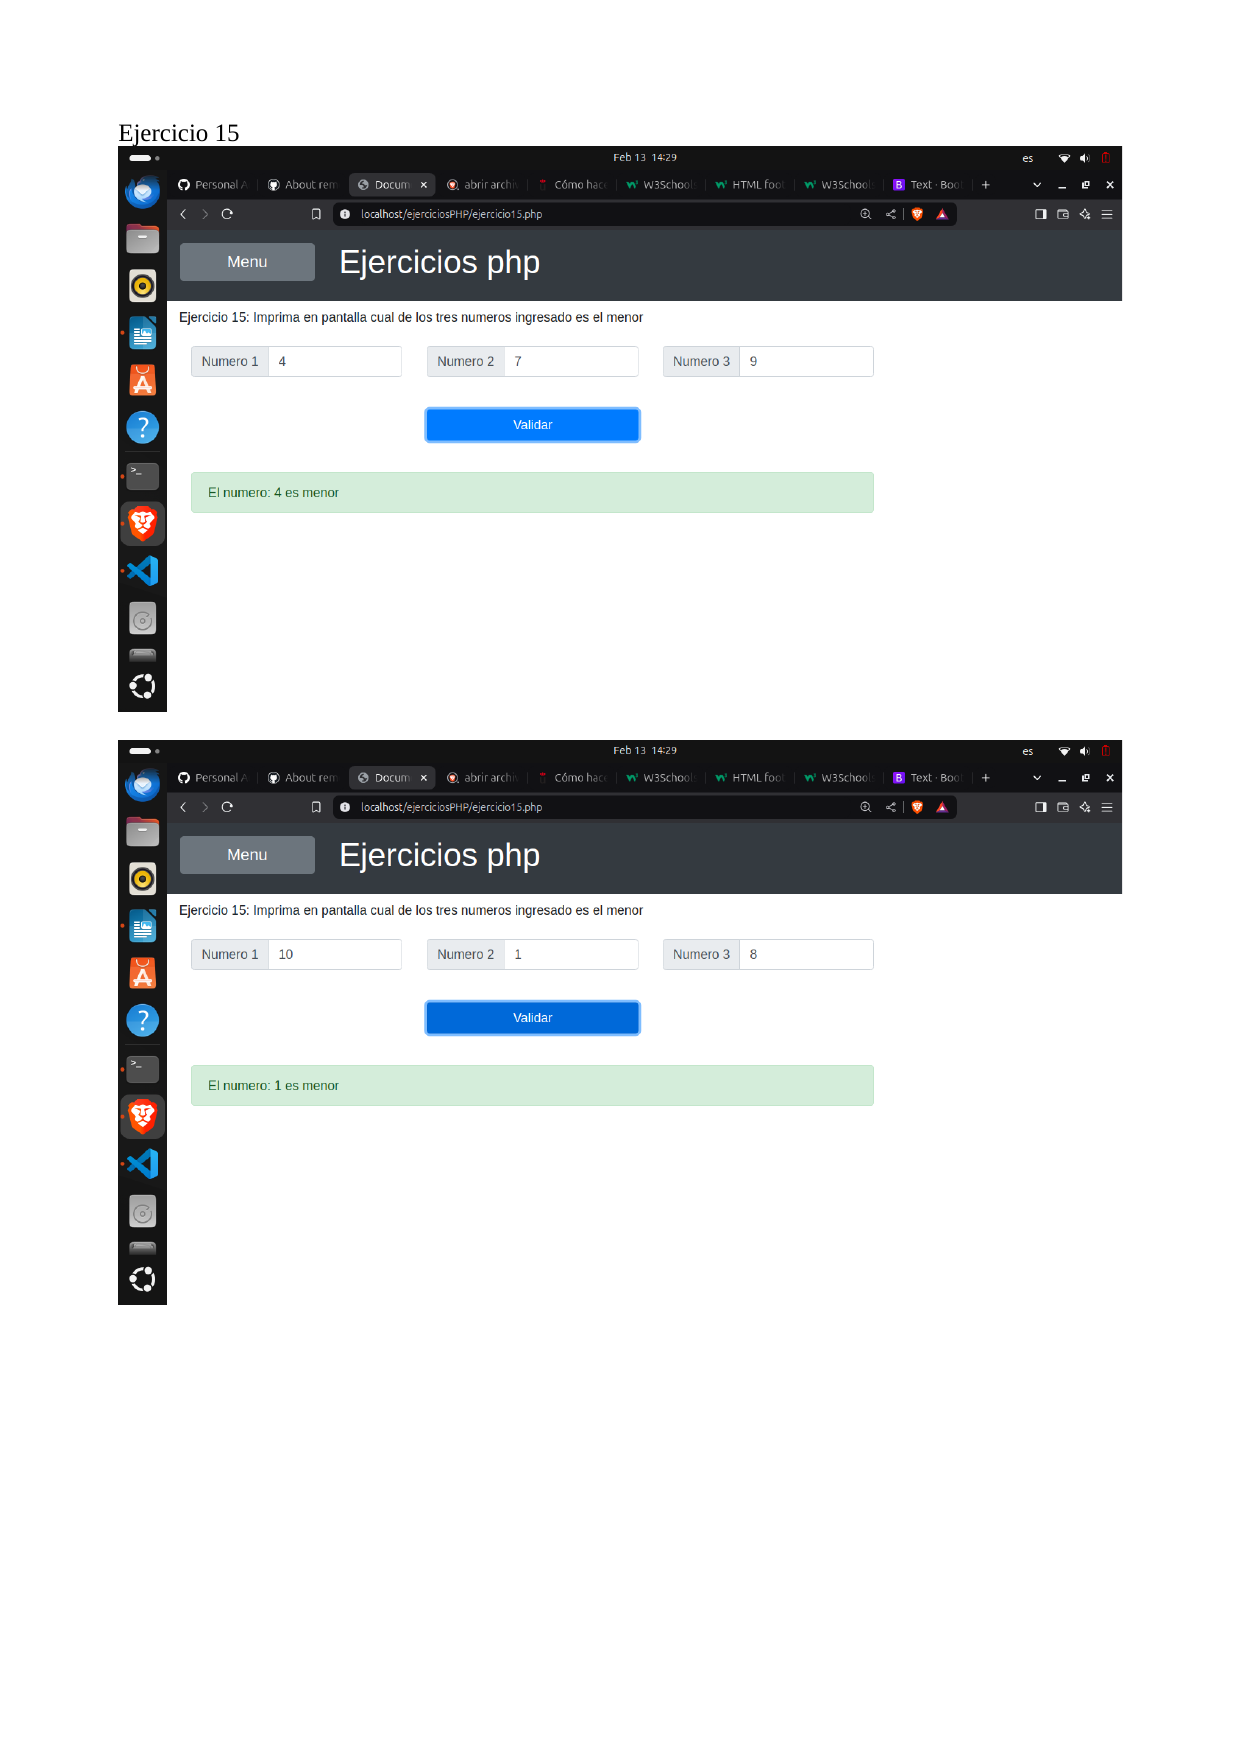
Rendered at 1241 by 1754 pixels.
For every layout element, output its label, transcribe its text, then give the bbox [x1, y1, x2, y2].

picture [118, 740, 1123, 1305]
picture [118, 146, 1123, 712]
text Ejercicio 15 [118, 118, 1122, 146]
